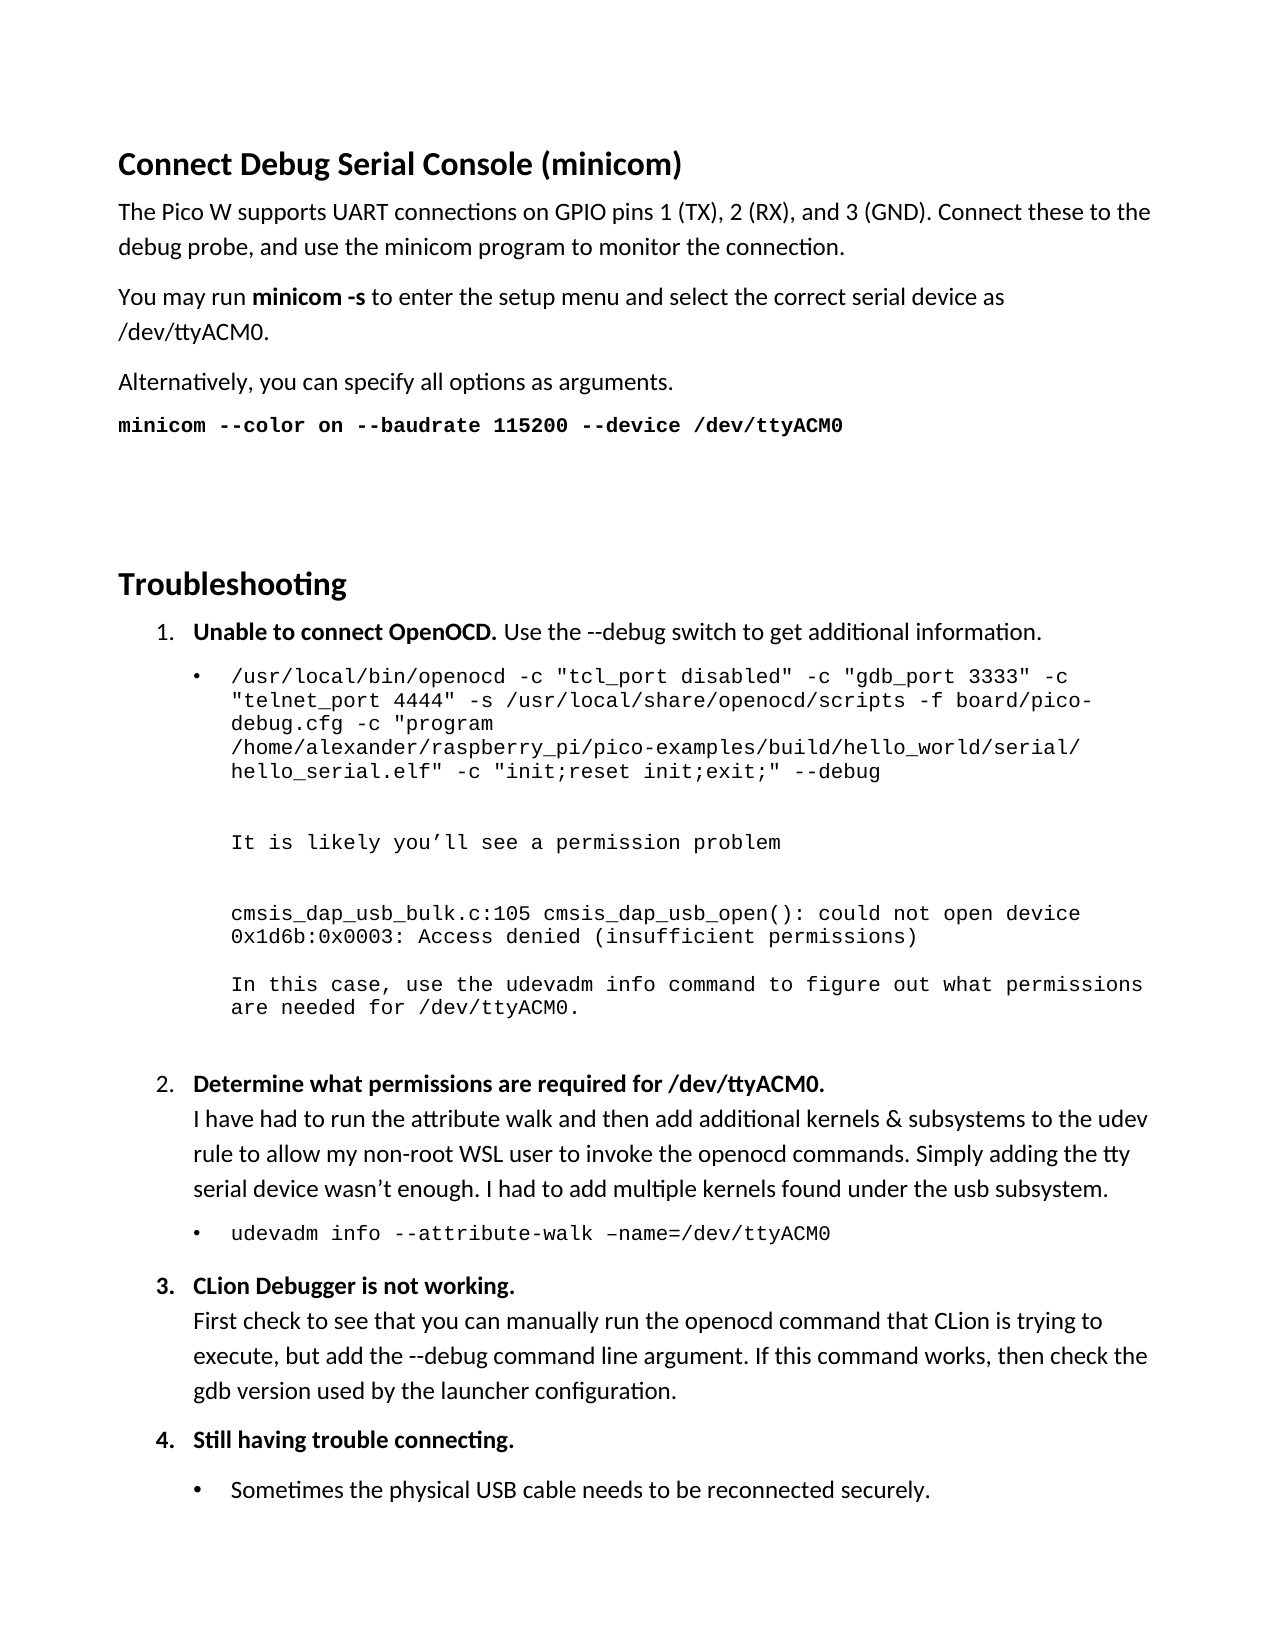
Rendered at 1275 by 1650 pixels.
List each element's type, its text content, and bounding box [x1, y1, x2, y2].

list It is likely you’ll see a permission problem cmsis_dap_usb_bulk.c:105 cmsis_dap_usb_open(): could not open device 0x1d6b:0x0003: Access denied (insufficient permissions) [193, 784, 1157, 950]
list Unable to connect OpenOCD. Use the --debug switch to get additional information. [156, 617, 1157, 647]
list In this case, use the udevadm info command to figure out what permissions are needed for /dev/ttyACM0. [193, 950, 1157, 1068]
text minicom --color on --baudrate 115200 --device /dev/ttyACM0 [118, 415, 1157, 439]
subtitle Connect Debug Serial Console (minicom) [118, 143, 1157, 184]
text You may run minicom -s to enter the setup menu and select the correct serial device as /dev/ttyACM0. [118, 281, 1157, 347]
list udevadm info --attribute-walk –name=/dev/ttyACM0 [193, 1223, 1157, 1270]
list Determine what permissions are required for /dev/ttyACM0. I have had to run the attribute walk and then add additional kernels & subsystems to the udev rule to allow my non-root WSL user to invoke the openocd commands. Simply adding the tty serial device wasn’t enough. I had to add multiple kernels found under the usb subsystem. [156, 1068, 1157, 1204]
text The Pico W supports UART connections on GPIO pins 1 (TX), 2 (RX), and 3 (GND). Connect these to the debug probe, and use the minicom program to monitor the connection. [118, 197, 1157, 262]
subtitle Troubleshooting [118, 563, 1157, 604]
text Alternatively, you can specify all options as arguments. [118, 366, 1157, 396]
list Sometimes the physical USB cable needs to be reconnected securely. [193, 1474, 1157, 1505]
list CLion Debugger is not working. First check to see that you can manually run the openocd command that CLion is trying to execute, but add the --debug command line argument. If this command works, then check the gdb version used by the launcher configuration. [156, 1270, 1157, 1406]
list Still having trouble connecting. [156, 1424, 1157, 1455]
list /usr/local/bin/openocd -c "tcl_port disabled" -c "gdb_port 3333" -c "telnet_port 4444" -s /usr/local/share/openocd/scripts -f board/pico-debug.cfg -c "program /home/alexander/raspberry_pi/pico-examples/build/hello_world/serial/hello_serial.elf" -c "init;reset init;exit;" --debug [193, 666, 1157, 784]
